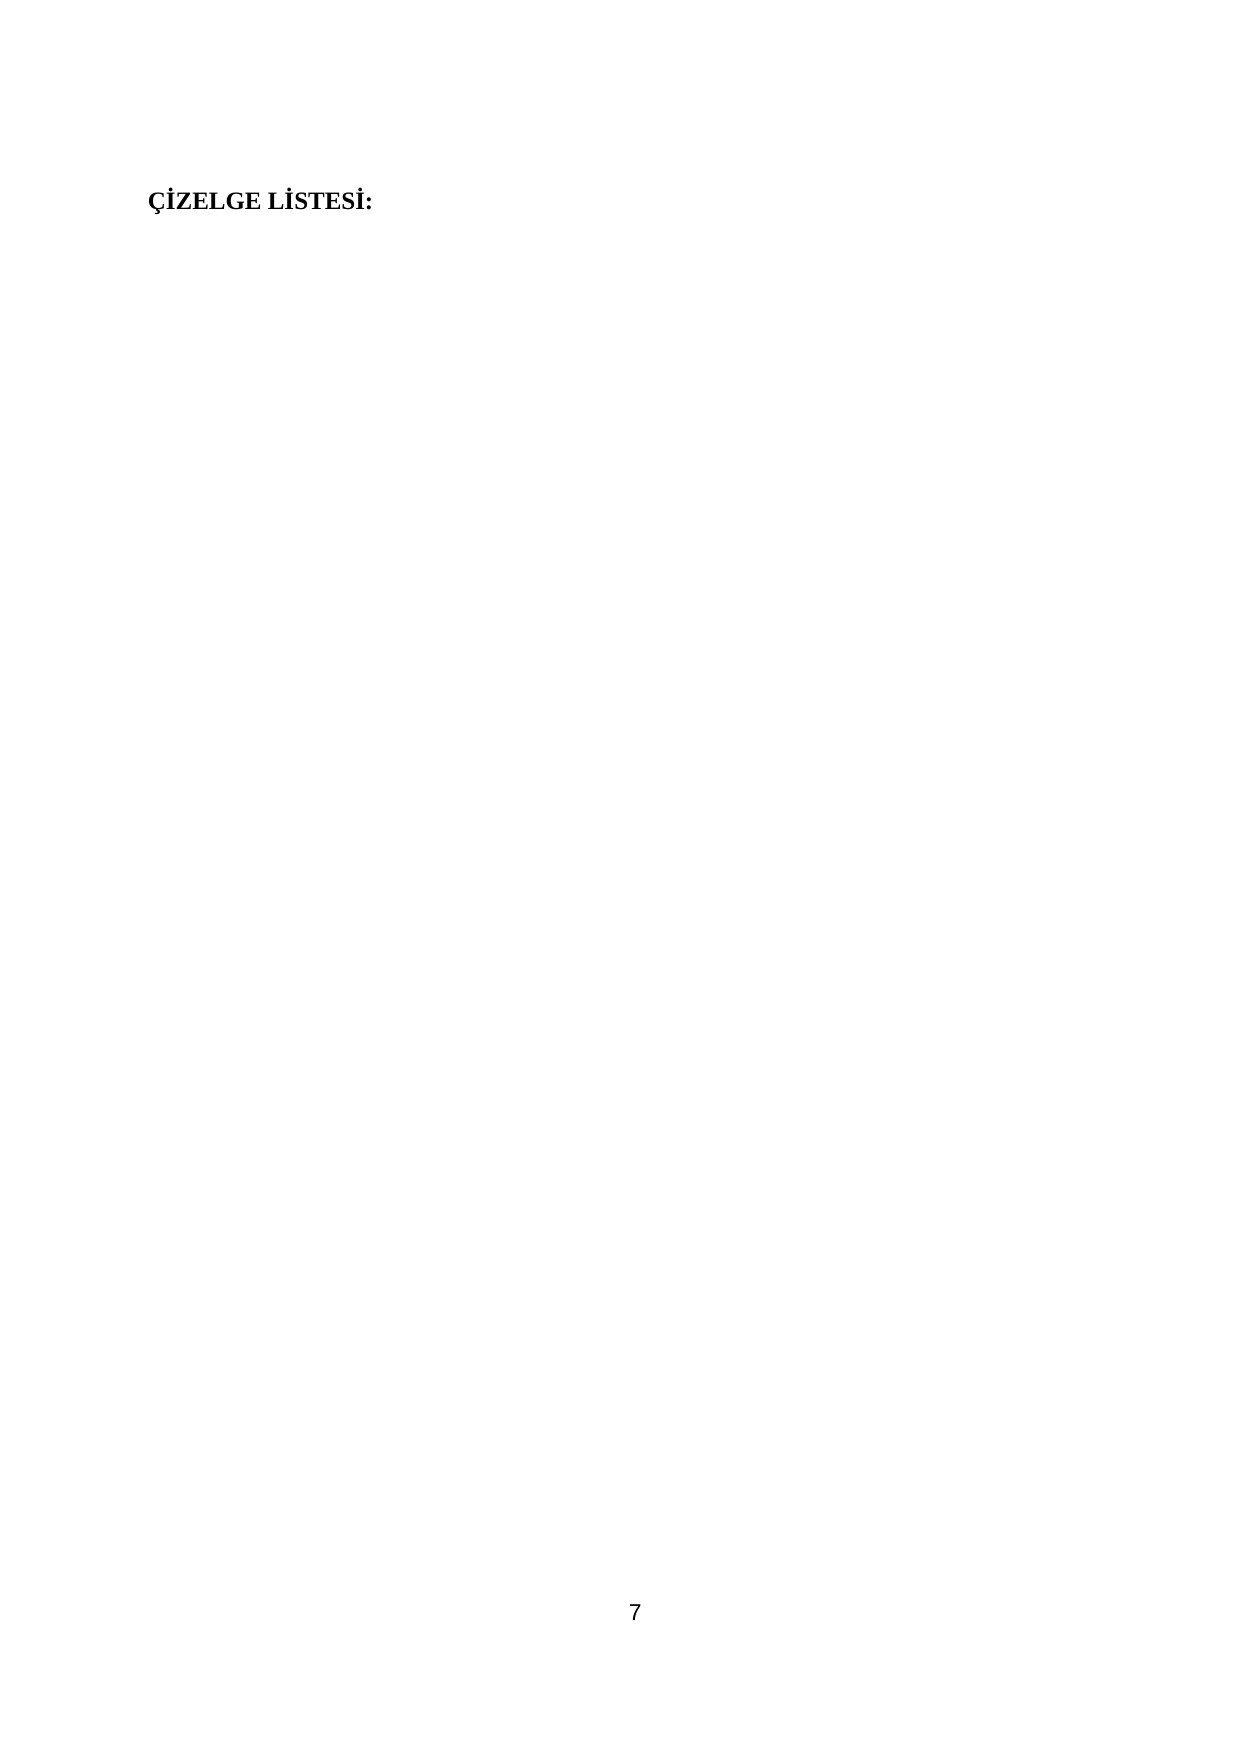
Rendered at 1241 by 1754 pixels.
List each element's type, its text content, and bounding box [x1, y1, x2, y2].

text ÇİZELGE LİSTESİ: [148, 186, 1122, 215]
